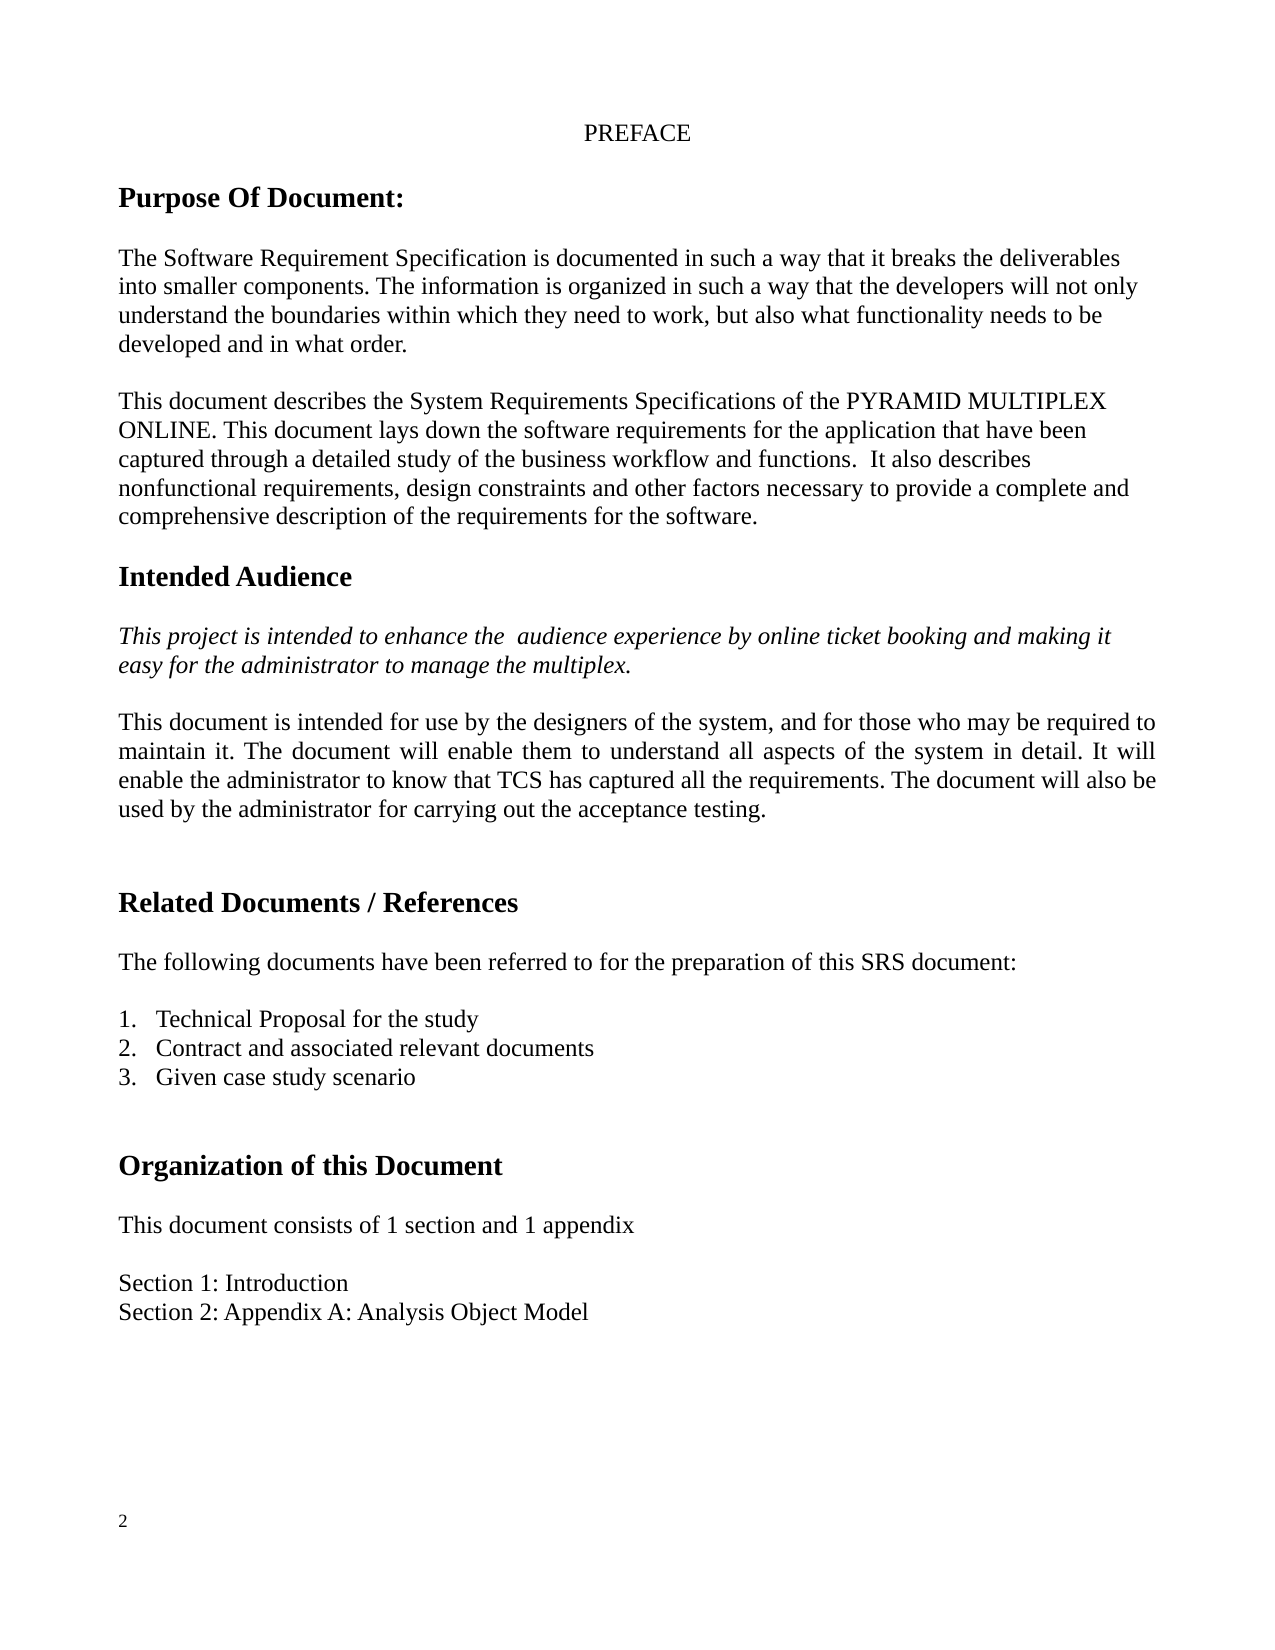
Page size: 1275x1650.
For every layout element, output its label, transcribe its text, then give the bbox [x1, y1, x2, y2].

text The Software Requirement Specification is documented in such a way that it breaks the deliverables into smaller components. The information is organized in such a way that the developers will not only understand the boundaries within which they need to work, but also what functionality needs to be developed and in what order. [118, 243, 1157, 358]
list Contract and associated relevant documents [118, 1033, 1157, 1062]
text PREFACE [118, 118, 1157, 147]
text Related Documents / References [118, 885, 1157, 918]
text The following documents have been referred to for the preparation of this SRS document: [118, 947, 1157, 976]
text Section 1: Introduction [118, 1268, 1157, 1297]
text Purpose Of Document: [118, 180, 1157, 214]
text This document is intended for use by the designers of the system, and for those who may be required to maintain it. The document will enable them to understand all aspects of the system in detail. It will enable the administrator to know that TCS has captured all the requirements. The document will also be used by the administrator for carrying out the acceptance testing. [118, 707, 1157, 822]
text Intended Audience [118, 559, 1157, 592]
list Given case study scenario [118, 1062, 1157, 1091]
text This document describes the System Requirements Specifications of the PYRAMID MULTIPLEX ONLINE. This document lays down the software requirements for the application that have been captured through a detailed study of the business workflow and functions. It also describes nonfunctional requirements, design constraints and other factors necessary to provide a complete and comprehensive description of the requirements for the software. [118, 386, 1157, 530]
text This document consists of 1 section and 1 appendix [118, 1211, 1157, 1239]
text This project is intended to enhance the audience experience by online ticket booking and making it easy for the administrator to manage the multiplex. [118, 621, 1157, 679]
text Section 2: Appendix A: Analysis Object Model [118, 1297, 1157, 1326]
text Organization of this Document [118, 1148, 1157, 1182]
list Technical Proposal for the study [118, 1004, 1157, 1033]
